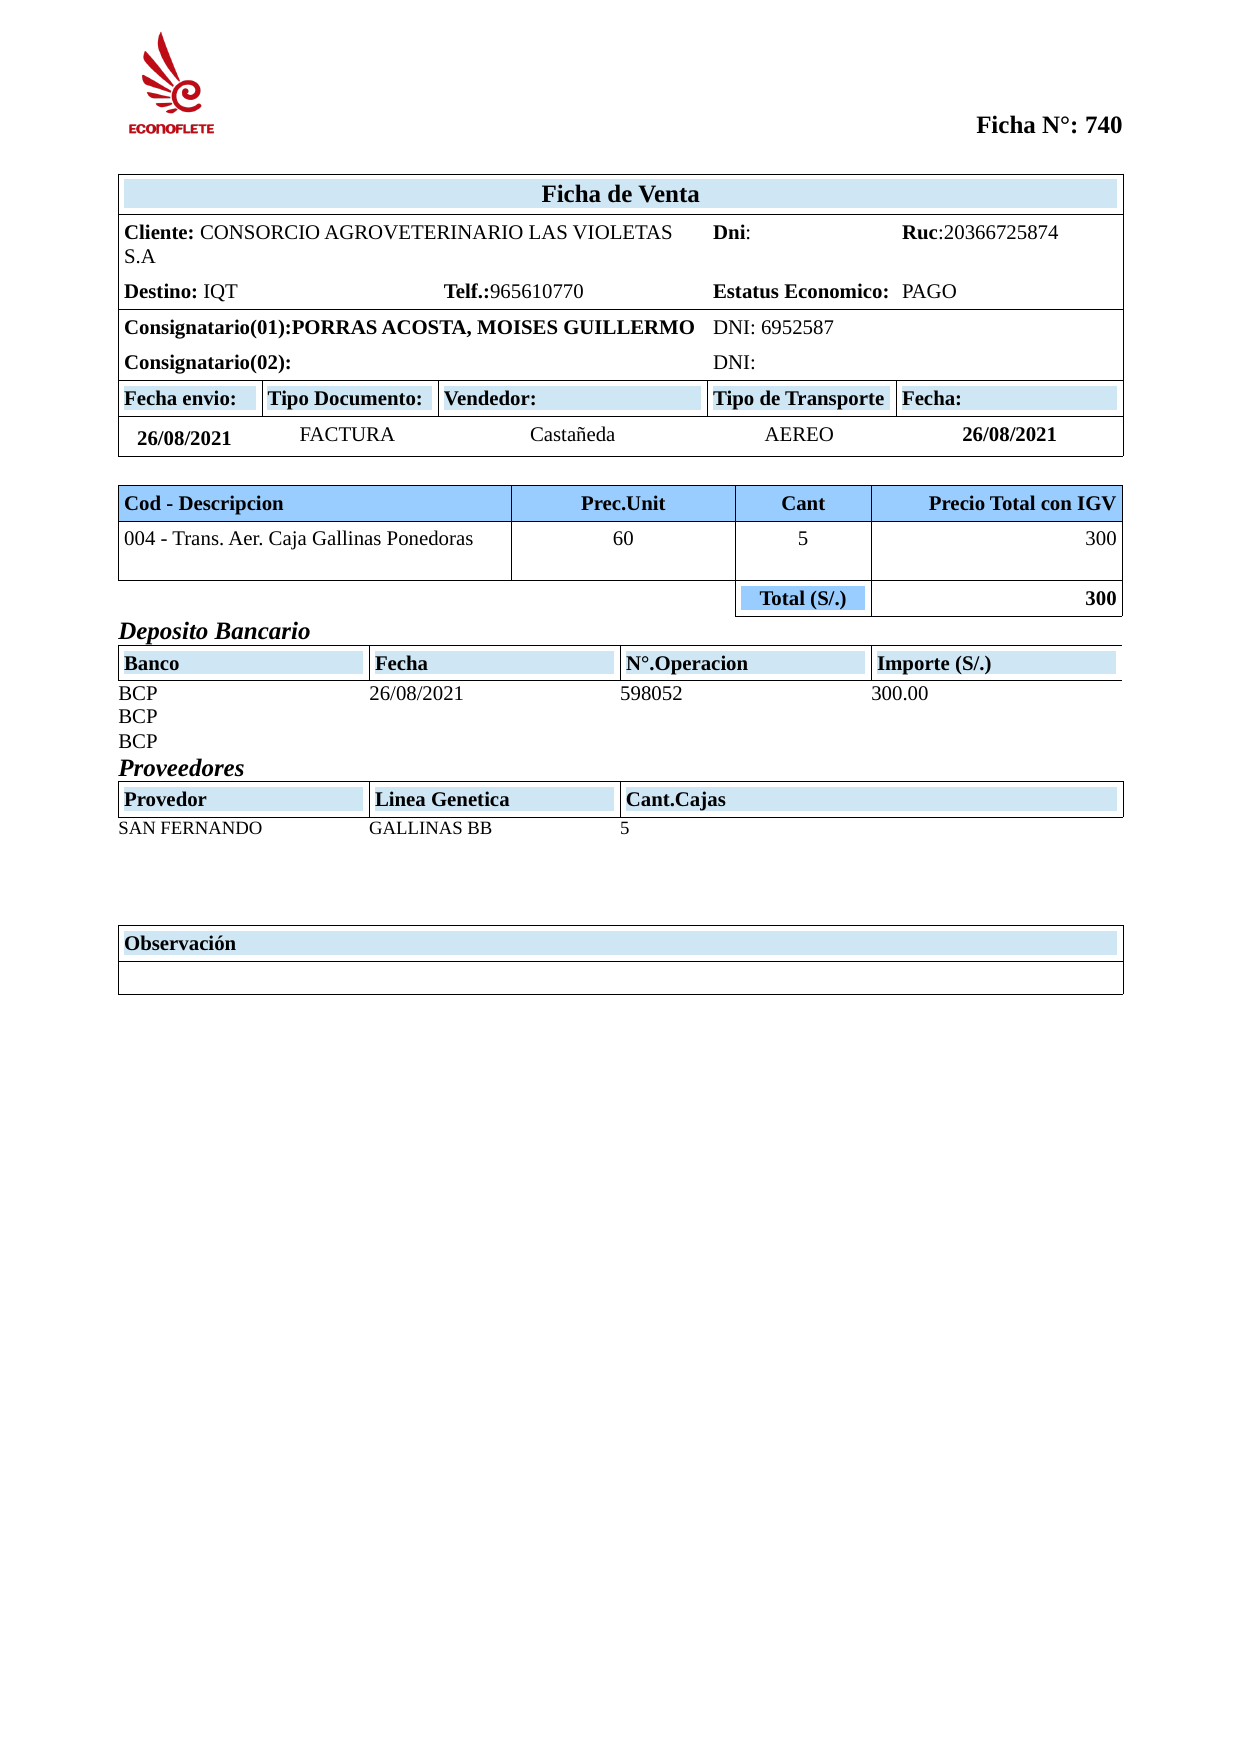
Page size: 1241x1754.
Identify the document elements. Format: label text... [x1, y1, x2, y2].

table_header Cant [736, 486, 871, 521]
table_cell [369, 729, 620, 753]
table_cell 60 [512, 522, 735, 580]
table_cell BCP [118, 705, 369, 728]
table_header Prec.Unit [512, 486, 735, 521]
table_cell Cliente: CONSORCIO AGROVETERINARIO LAS VIOLETAS S.A [119, 215, 707, 273]
table_cell 598052 [620, 681, 871, 704]
table_header Fecha [370, 646, 620, 680]
table_cell Destino: IQT [119, 274, 438, 309]
text Deposito Bancario [118, 616, 1122, 645]
table_header Observación [119, 926, 1123, 961]
table_cell 26/08/2021 [896, 417, 1123, 456]
table_header Provedor [119, 782, 369, 817]
table_cell BCP [118, 729, 369, 753]
table_header Precio Total con IGV [872, 486, 1122, 521]
table_cell [118, 581, 511, 616]
table_cell Consignatario(02): [119, 345, 707, 380]
table_cell Total (S/.) [736, 581, 871, 616]
table_cell Vendedor: [439, 381, 707, 416]
table_cell [119, 962, 1123, 994]
table_cell Tipo Documento: [263, 381, 438, 416]
table_cell Dni: [707, 215, 896, 273]
table_cell 26/08/2021 [119, 417, 262, 456]
table_cell 5 [736, 522, 871, 580]
table_header Cod - Descripcion [119, 486, 511, 521]
table_cell DNI: 6952587 [707, 310, 1123, 344]
table_header Cant.Cajas [621, 782, 1123, 817]
table_header Banco [119, 646, 369, 680]
table_cell DNI: [707, 345, 1123, 380]
table_cell [118, 903, 369, 925]
table_cell [620, 729, 871, 753]
table_cell Ruc:20366725874 [896, 215, 1123, 273]
table_cell Consignatario(01):PORRAS ACOSTA, MOISES GUILLERMO [119, 310, 707, 344]
table_cell 300.00 [871, 681, 1122, 704]
table_cell [620, 882, 1123, 903]
table_cell Telf.:965610770 [438, 274, 707, 309]
table_cell [118, 882, 369, 903]
table_cell [620, 705, 871, 728]
table_header Linea Genetica [370, 782, 620, 817]
table_cell [620, 860, 1123, 882]
table_cell [511, 581, 735, 616]
table_cell Fecha: [897, 381, 1123, 416]
table_cell PAGO [896, 274, 1123, 309]
table_header Ficha de Venta [119, 175, 1123, 214]
table_cell Fecha envio: [119, 381, 262, 416]
table_cell [369, 705, 620, 728]
table_cell BCP [118, 681, 369, 704]
text Proveedores [118, 753, 1122, 781]
table_cell [620, 839, 1123, 860]
table_cell 004 - Trans. Aer. Caja Gallinas Ponedoras [119, 522, 511, 580]
table_cell 300 [872, 522, 1122, 580]
table_cell [871, 729, 1122, 753]
table_cell SAN FERNANDO [118, 818, 369, 839]
table_cell Tipo de Transporte [708, 381, 896, 416]
table_cell [369, 839, 620, 860]
table_cell [871, 705, 1122, 728]
table_cell FACTURA [262, 417, 438, 456]
table_cell [620, 903, 1123, 925]
table_cell [369, 882, 620, 903]
table_header Importe (S/.) [872, 646, 1122, 680]
table_cell 300 [872, 581, 1122, 616]
table_header N°.Operacion [621, 646, 871, 680]
picture [118, 31, 225, 134]
table_cell Estatus Economico: [707, 274, 896, 309]
table_cell [118, 839, 369, 860]
table_cell [369, 903, 620, 925]
table_cell 26/08/2021 [369, 681, 620, 704]
table_cell 5 [620, 818, 1123, 839]
table_cell GALLINAS BB [369, 818, 620, 839]
table_cell [118, 860, 369, 882]
table_cell [369, 860, 620, 882]
table_cell Castañeda [438, 417, 707, 456]
table_cell AEREO [707, 417, 896, 456]
